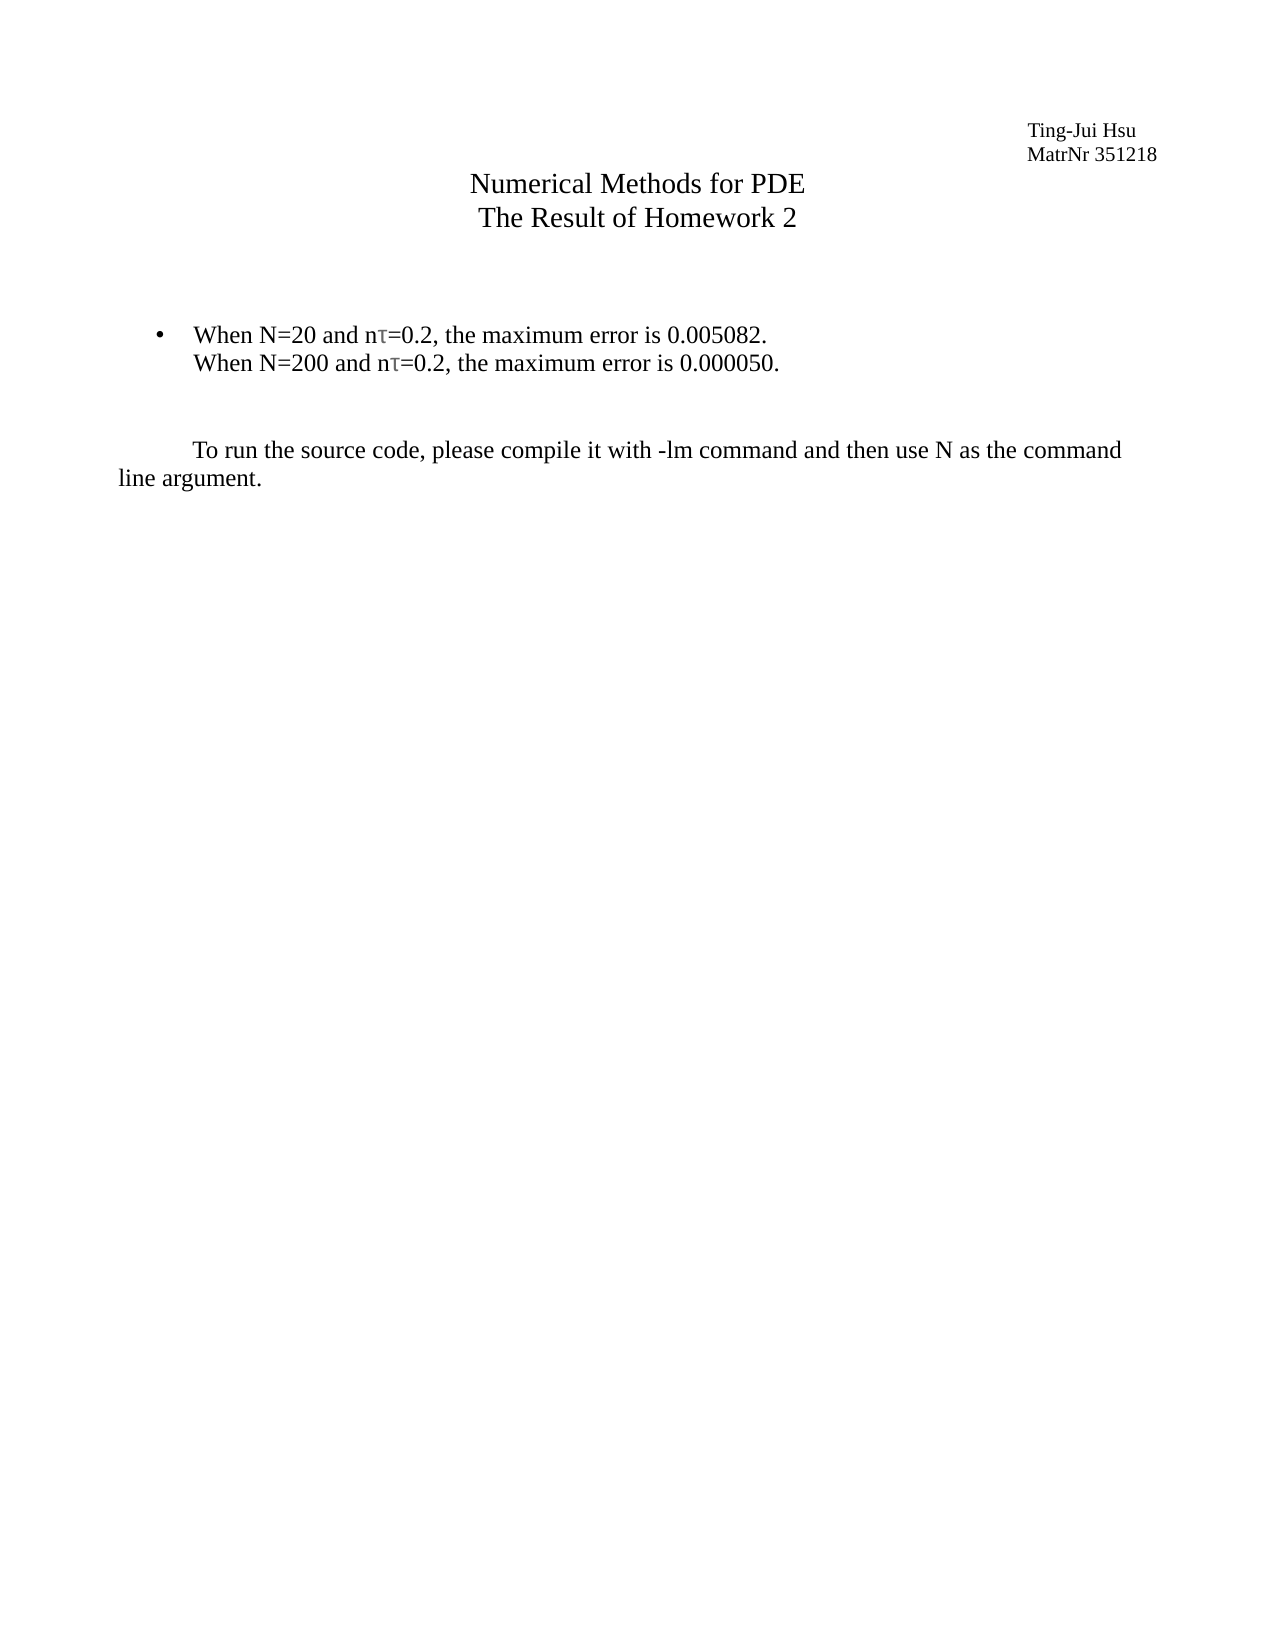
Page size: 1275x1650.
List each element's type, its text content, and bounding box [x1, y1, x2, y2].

text Ting-Jui Hsu MatrNr 351218 [118, 118, 1157, 166]
text The Result of Homework 2 [118, 200, 1157, 233]
list When N=20 and nτ=0.2, the maximum error is 0.005082. When N=200 and nτ=0.2, the maximum error is 0.000050. [156, 319, 1157, 377]
text To run the source code, please compile it with -lm command and then use N as the command line argument. [118, 435, 1157, 492]
text Numerical Methods for PDE [118, 166, 1157, 200]
